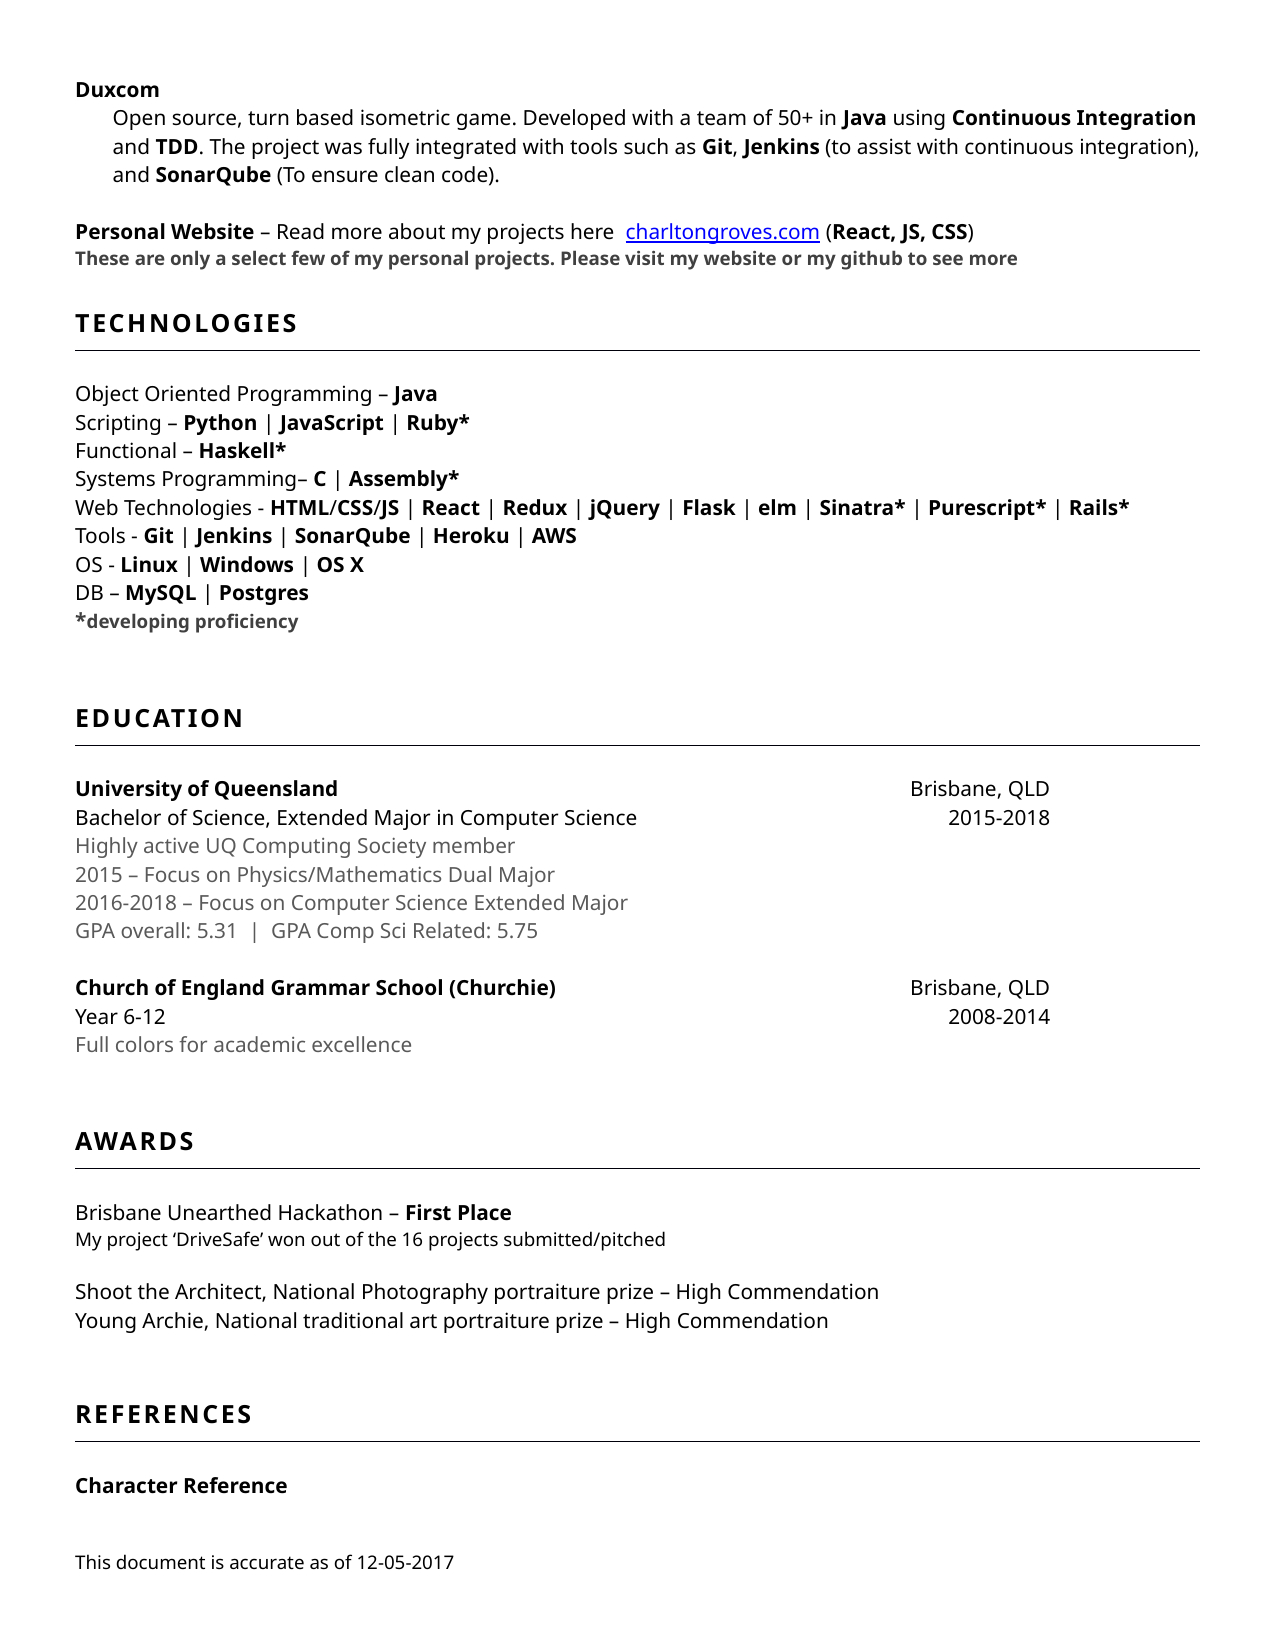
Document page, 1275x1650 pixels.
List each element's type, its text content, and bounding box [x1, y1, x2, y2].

text OS - Linux | Windows | OS X [75, 550, 1200, 578]
list Character Reference [75, 1442, 1200, 1499]
text 2015 – Focus on Physics/Mathematics Dual Major 2016-2018 – Focus on Computer Science Extended Major [75, 860, 1200, 917]
text GPA overall: 5.31 | GPA Comp Sci Related: 5.75 [75, 917, 1200, 945]
text Bachelor of Science, Extended Major in Computer Science 2015-2018 [75, 803, 1200, 831]
text Highly active UQ Computing Society member [75, 831, 1200, 860]
text Tools - Git | Jenkins | SonarQube | Heroku | AWS [75, 521, 1200, 550]
subtitle Awards [75, 1124, 1200, 1168]
text DB – MySQL | Postgres *developing proficiency [75, 578, 1200, 666]
text Web Technologies - HTML/CSS/JS | React | Redux | jQuery | Flask | elm | Sinatra* | Purescript* | Rails* [75, 493, 1200, 521]
text Personal Website – Read more about my projects here charltongroves.com (React, JS, CSS) [75, 217, 1200, 246]
subtitle References [75, 1397, 1200, 1441]
list Shoot the Architect, National Photography portraiture prize – High Commendation [75, 1277, 1200, 1306]
text Full colors for academic excellence [75, 1030, 1200, 1059]
list Young Archie, National traditional art portraiture prize – High Commendation [75, 1306, 1200, 1334]
text Year 6-12 2008-2014 [75, 1002, 1200, 1030]
text Systems Programming– C | Assembly* [75, 464, 1200, 493]
text University of Queensland Brisbane, QLD [75, 774, 1200, 803]
text Duxcom Open source, turn based isometric game. Developed with a team of 50+ in Java using Continuous Integration and TDD. The project was fully integrated with tools such as Git, Jenkins (to assist with continuous integration), and SonarQube (To ensure clean code). [75, 75, 1200, 189]
text Church of England Grammar School (Churchie) Brisbane, QLD [75, 973, 1200, 1002]
text These are only a select few of my personal projects. Please visit my website or my github to see more [75, 246, 1200, 271]
text Scripting – Python | JavaScript | Ruby* [75, 408, 1200, 436]
list My project ‘DriveSafe’ won out of the 16 projects submitted/pitched [75, 1226, 1200, 1252]
subtitle Education [75, 700, 1200, 745]
text Functional – Haskell* [75, 436, 1200, 464]
text Object Oriented Programming – Java [75, 379, 1200, 408]
list Brisbane Unearthed Hackathon – First Place [75, 1198, 1200, 1226]
subtitle Technologies [75, 305, 1200, 350]
